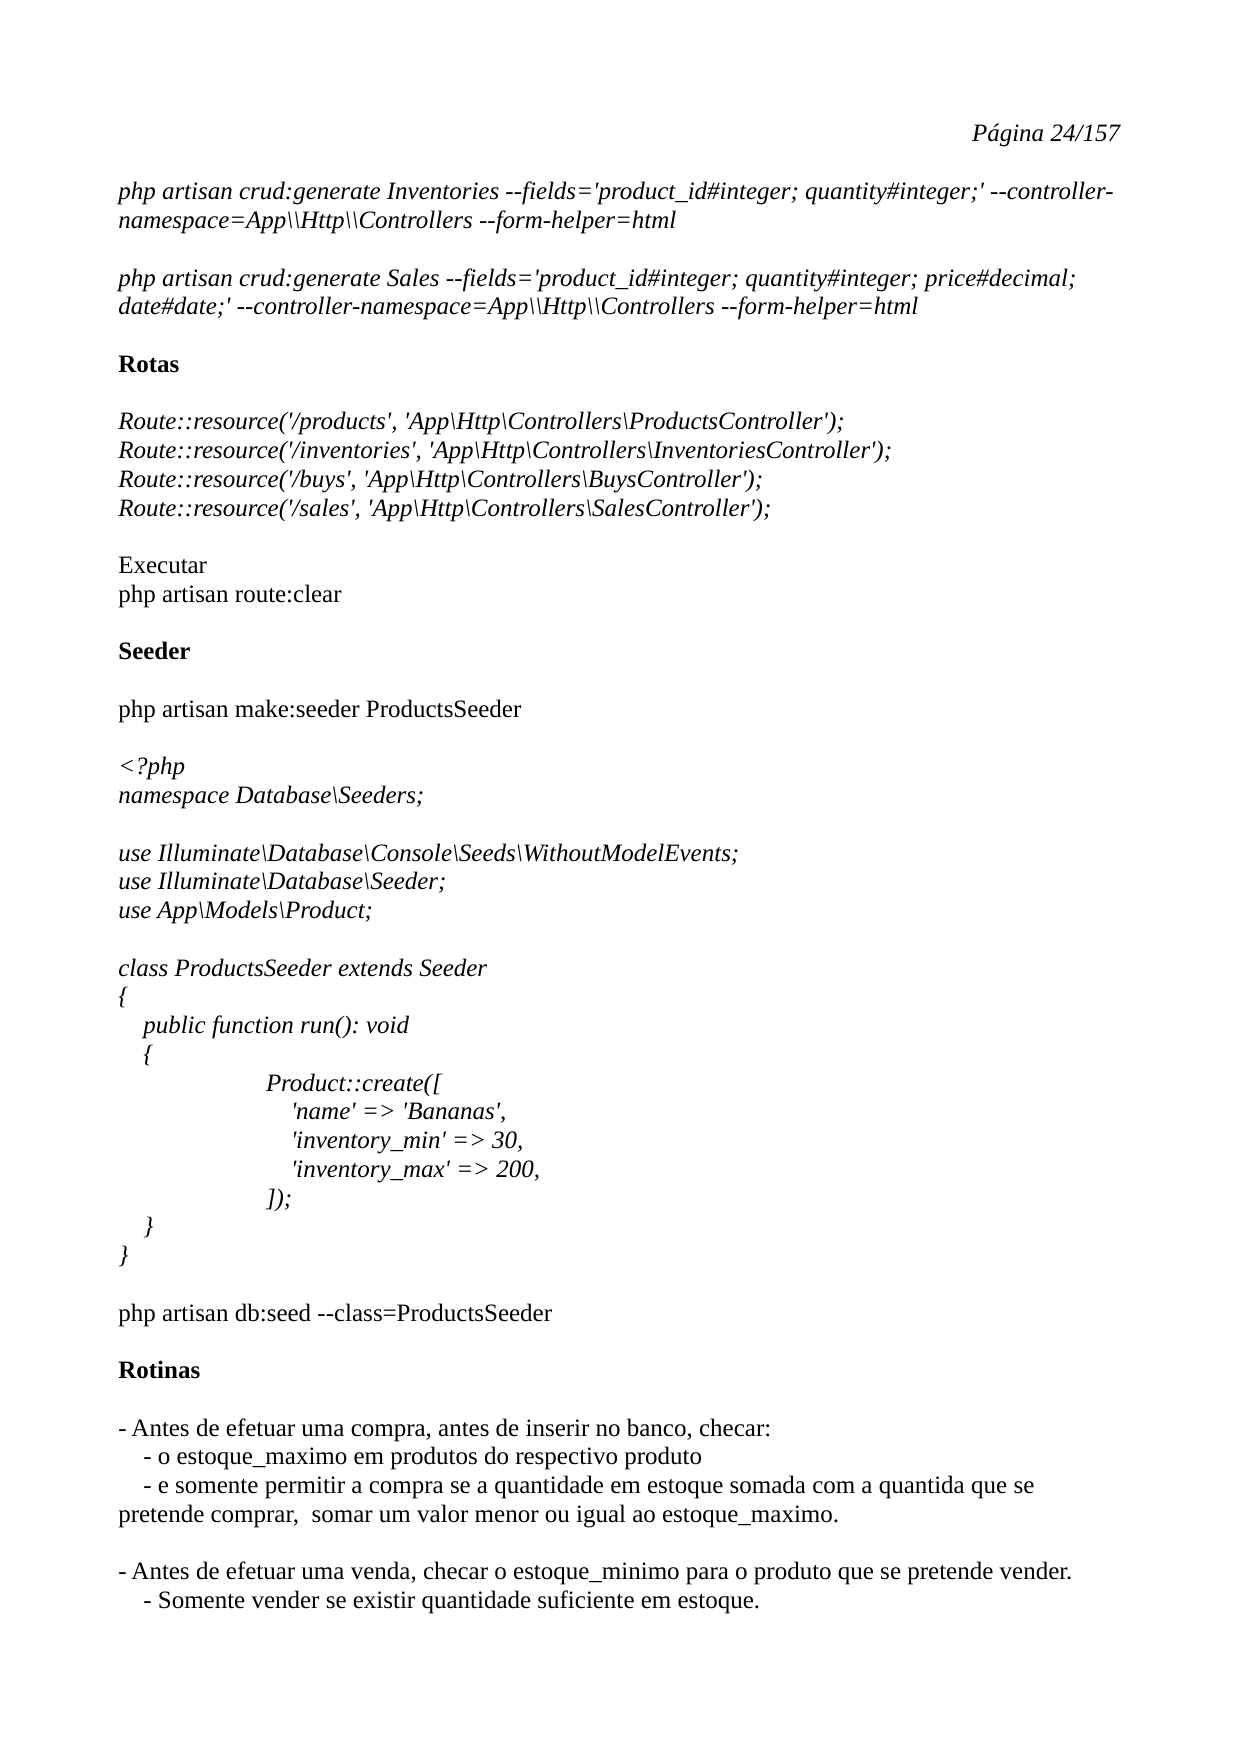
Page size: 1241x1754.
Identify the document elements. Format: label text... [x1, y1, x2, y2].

text - Antes de efetuar uma venda, checar o estoque_minimo para o produto que se pretende vender. [118, 1556, 1122, 1585]
text public function run(): void [118, 1010, 1122, 1039]
text } [118, 1211, 1122, 1240]
text Route::resource('/inventories', 'App\Http\Controllers\InventoriesController'); [118, 435, 1122, 464]
text Executar [118, 550, 1122, 579]
text { [118, 981, 1122, 1010]
text Route::resource('/buys', 'App\Http\Controllers\BuysController'); [118, 464, 1122, 493]
text 'inventory_max' => 200, [118, 1154, 1122, 1183]
text php artisan crud:generate Inventories --fields='product_id#integer; quantity#integer;' --controller-namespace=App\\Http\\Controllers --form-helper=html [118, 176, 1122, 234]
text Route::resource('/products', 'App\Http\Controllers\ProductsController'); [118, 406, 1122, 435]
text - e somente permitir a compra se a quantidade em estoque somada com a quantida que se pretende comprar, somar um valor menor ou igual ao estoque_maximo. [118, 1470, 1122, 1528]
text - o estoque_maximo em produtos do respectivo produto [118, 1441, 1122, 1470]
text Rotas [118, 349, 1122, 378]
text class ProductsSeeder extends Seeder [118, 953, 1122, 981]
text php artisan crud:generate Sales --fields='product_id#integer; quantity#integer; price#decimal; date#date;' --controller-namespace=App\\Http\\Controllers --form-helper=html [118, 263, 1122, 320]
text Route::resource('/sales', 'App\Http\Controllers\SalesController'); [118, 493, 1122, 521]
text } [118, 1240, 1122, 1269]
text php artisan db:seed --class=ProductsSeeder [118, 1298, 1122, 1326]
text - Antes de efetuar uma compra, antes de inserir no banco, checar: [118, 1413, 1122, 1441]
text Rotinas [118, 1355, 1122, 1384]
text ]); [118, 1183, 1122, 1211]
text 'inventory_min' => 30, [118, 1125, 1122, 1154]
text Seeder [118, 636, 1122, 665]
text 'name' => 'Bananas', [118, 1096, 1122, 1125]
text use App\Models\Product; [118, 895, 1122, 924]
text { [118, 1039, 1122, 1068]
text use Illuminate\Database\Console\Seeds\WithoutModelEvents; [118, 838, 1122, 866]
text Product::create([ [118, 1068, 1122, 1096]
text - Somente vender se existir quantidade suficiente em estoque. [118, 1585, 1122, 1614]
text <?php [118, 751, 1122, 780]
text use Illuminate\Database\Seeder; [118, 866, 1122, 895]
text php artisan make:seeder ProductsSeeder [118, 694, 1122, 723]
text namespace Database\Seeders; [118, 780, 1122, 809]
text php artisan route:clear [118, 579, 1122, 608]
